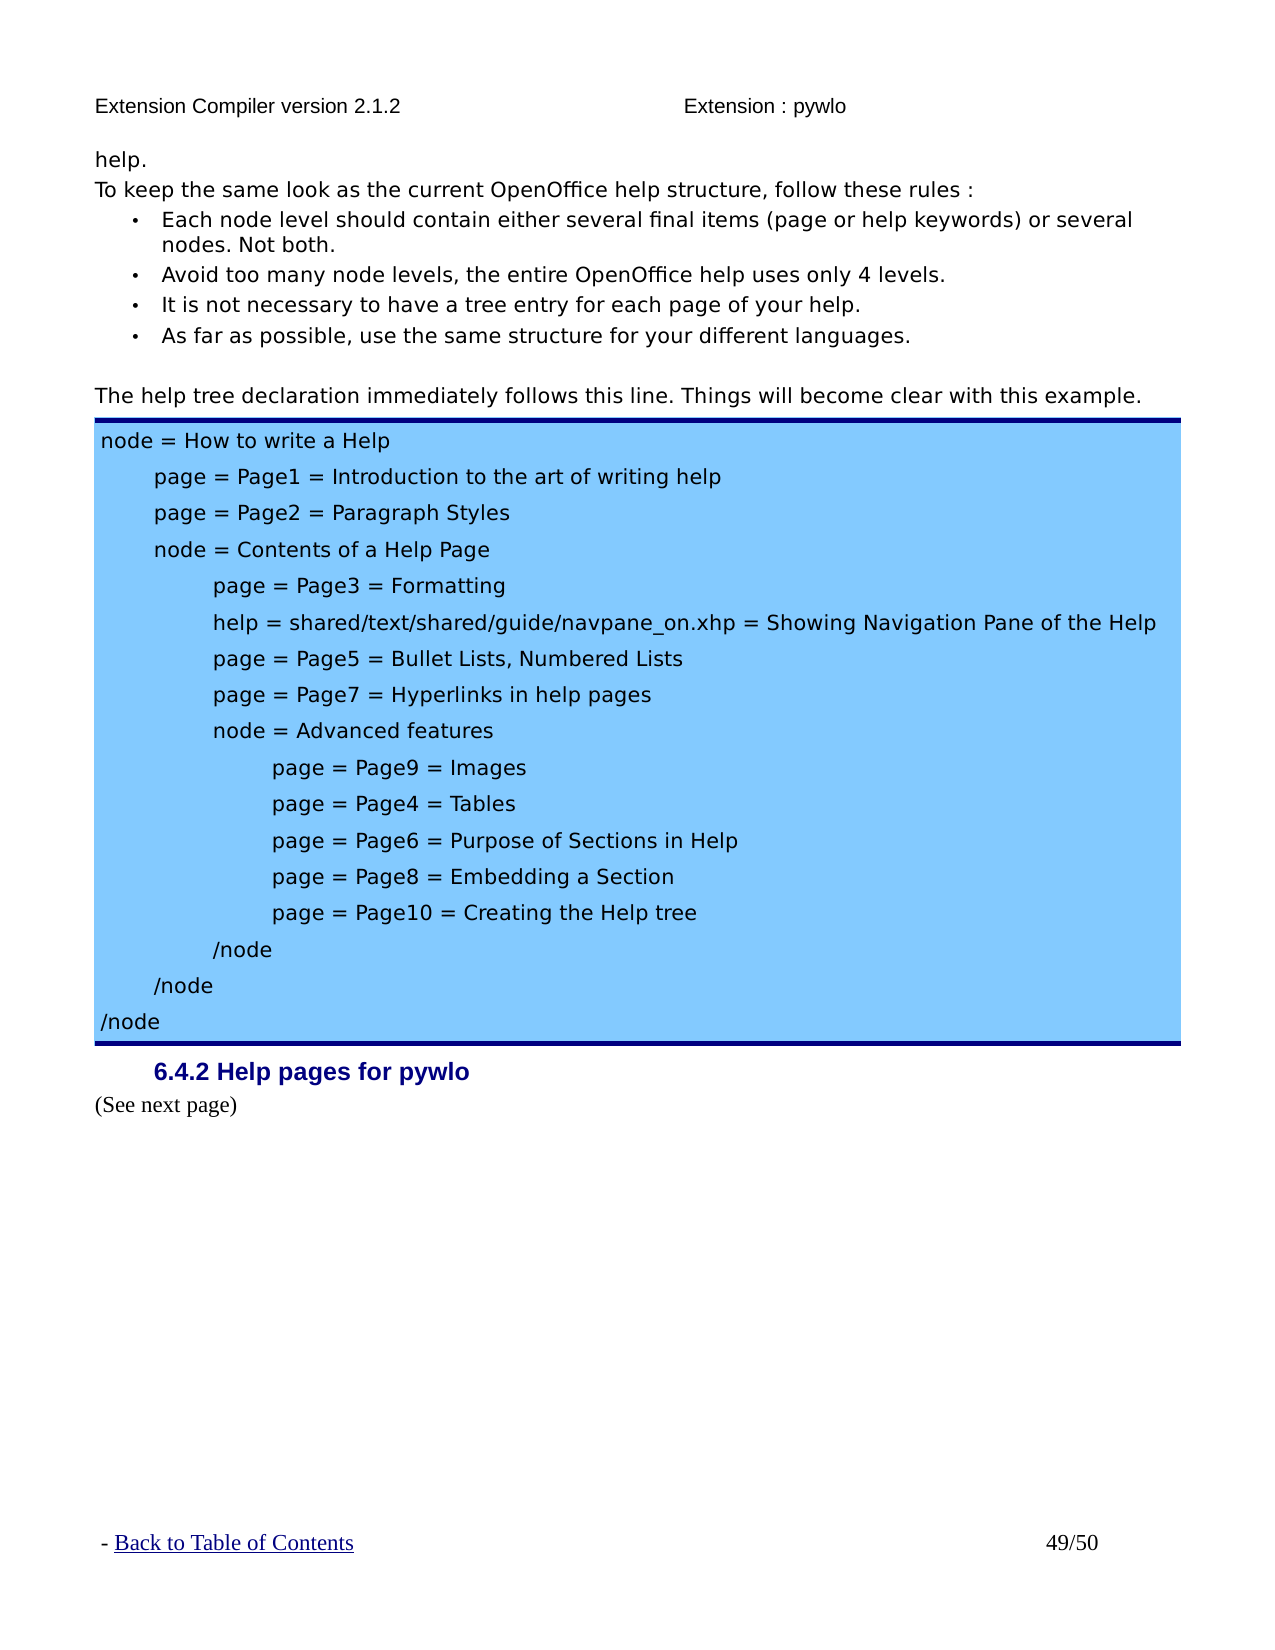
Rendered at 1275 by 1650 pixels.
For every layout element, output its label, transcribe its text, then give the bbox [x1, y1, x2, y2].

list Each node level should contain either several final items (page or help keywords) or several nodes. Not both. [132, 208, 1181, 257]
text page = Page7 = Hyperlinks in help pages [94, 672, 1181, 708]
text /node [94, 926, 1181, 962]
subtitle Help pages for pywlo [153, 1058, 1181, 1086]
text The help tree declaration immediately follows this line. Things will become clear with this example. [94, 384, 1181, 409]
text page = Page6 = Purpose of Sections in Help [94, 817, 1181, 853]
text page = Page2 = Paragraph Styles [94, 490, 1181, 526]
list It is not necessary to have a tree entry for each page of your help. [132, 293, 1181, 318]
text To keep the same look as the current OpenOffice help structure, follow these rules : [94, 178, 1181, 202]
text page = Page10 = Creating the Help tree [94, 890, 1181, 926]
text node = Contents of a Help Page [94, 527, 1181, 562]
text help = shared/text/shared/guide/navpane_on.xhp = Showing Navigation Pane of the Help [94, 599, 1181, 635]
text page = Page3 = Formatting [94, 563, 1181, 598]
text /node [94, 963, 1181, 998]
text page = Page9 = Images [94, 745, 1181, 780]
list As far as possible, use the same structure for your different languages. [132, 323, 1181, 348]
text page = Page1 = Introduction to the art of writing help [94, 454, 1181, 489]
text page = Page8 = Embedding a Section [94, 854, 1181, 889]
text page = Page5 = Bullet Lists, Numbered Lists [94, 636, 1181, 671]
text node = How to write a Help [94, 419, 1181, 453]
text /node [94, 999, 1181, 1046]
text help. [94, 147, 1181, 172]
list Avoid too many node levels, the entire OpenOffice help uses only 4 levels. [132, 263, 1181, 287]
text (See next page) [94, 1092, 1181, 1117]
text page = Page4 = Tables [94, 781, 1181, 817]
text node = Advanced features [94, 708, 1181, 744]
